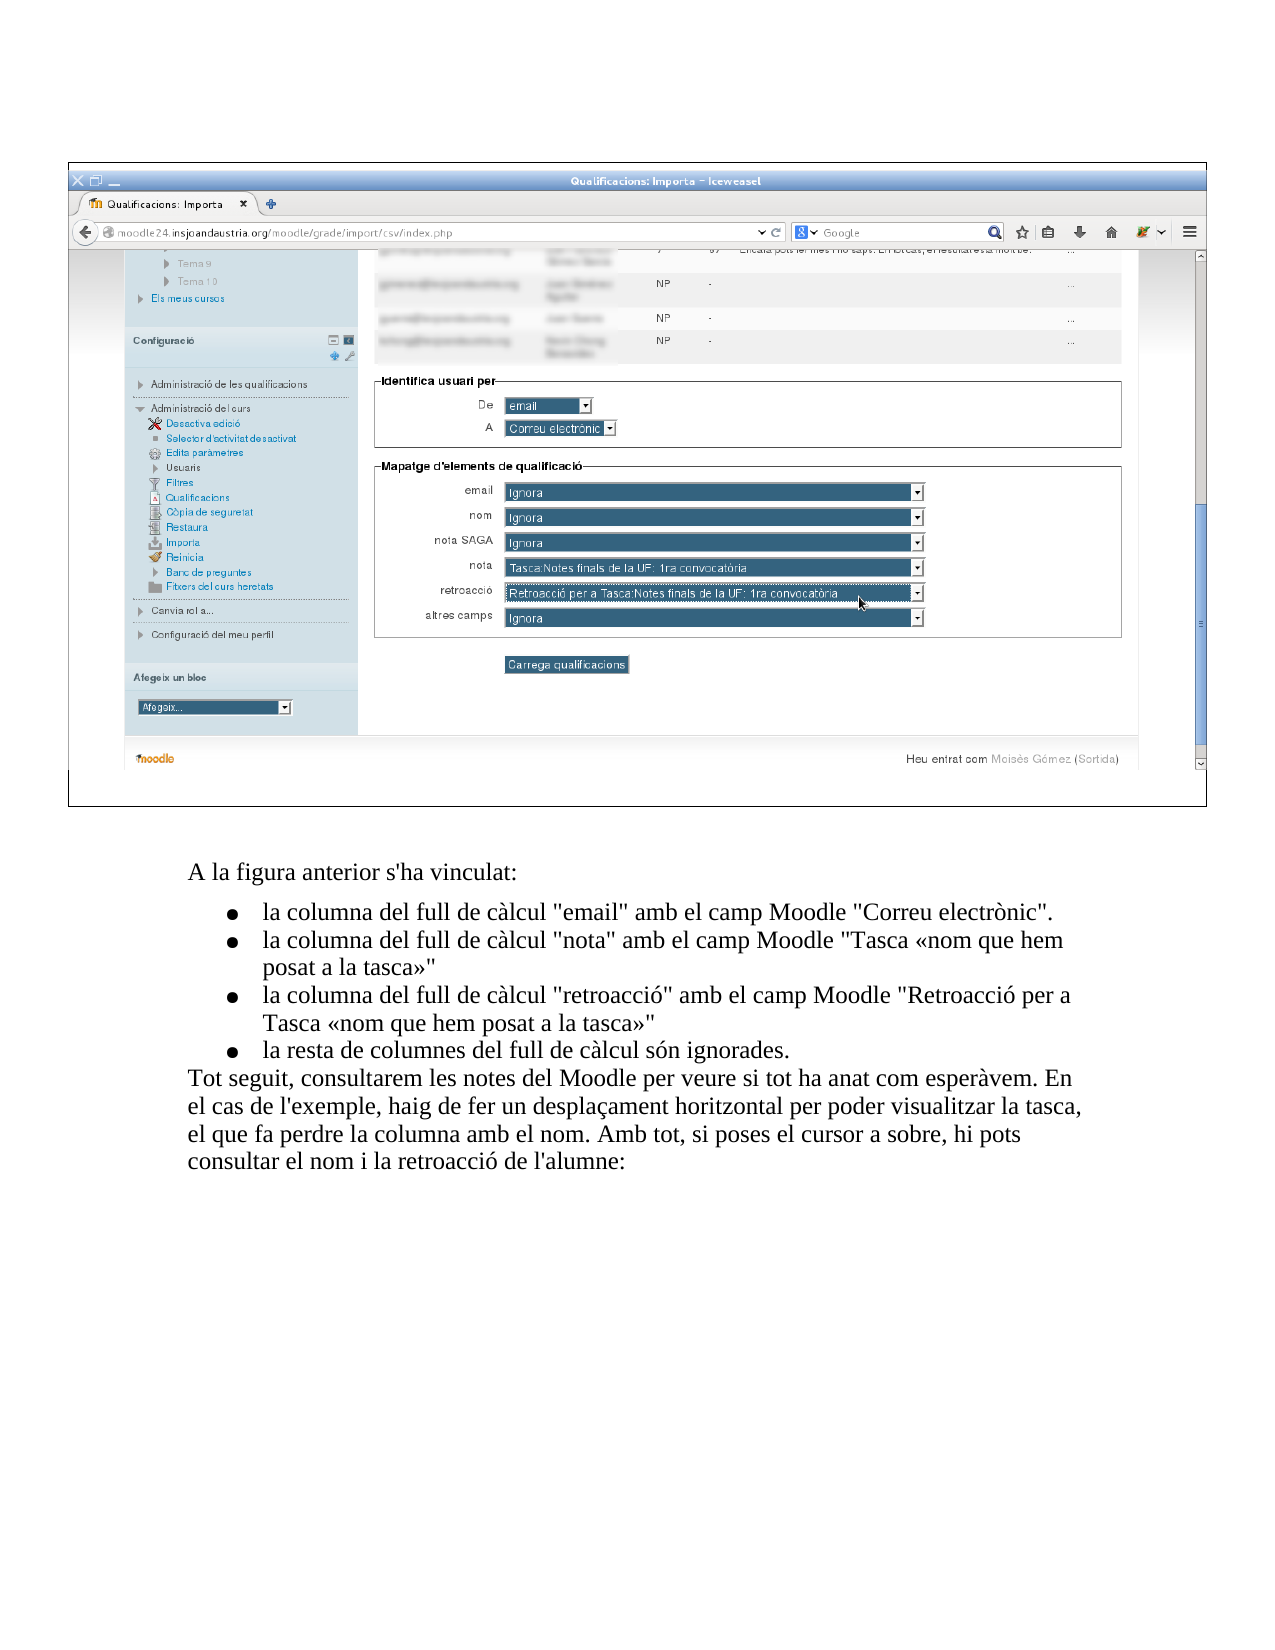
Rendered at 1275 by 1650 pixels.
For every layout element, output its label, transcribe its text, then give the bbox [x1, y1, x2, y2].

list la columna del full de càlcul "email" amb el camp Moodle "Correu electrònic". [225, 898, 1087, 926]
list la columna del full de càlcul "retroacció" amb el camp Moodle "Retroacció per a Tasca «nom que hem posat a la tasca»" [225, 981, 1087, 1037]
text Tot seguit, consultarem les notes del Moodle per veure si tot ha anat com esperàvem. En el cas de l'exemple, haig de fer un desplaçament horitzontal per poder visualitzar la tasca, el que fa perdre la columna amb el nom. Amb tot, si poses el cursor a sobre, hi pots consultar el nom i la retroacció de l'alumne: [187, 1064, 1087, 1175]
list la resta de columnes del full de càlcul són ignorades. [225, 1037, 1087, 1064]
list la columna del full de càlcul "nota" amb el camp Moodle "Tasca «nom que hem posat a la tasca»" [225, 926, 1087, 981]
text A la figura anterior s'ha vinculat: [187, 858, 1087, 886]
picture [68, 170, 1207, 770]
